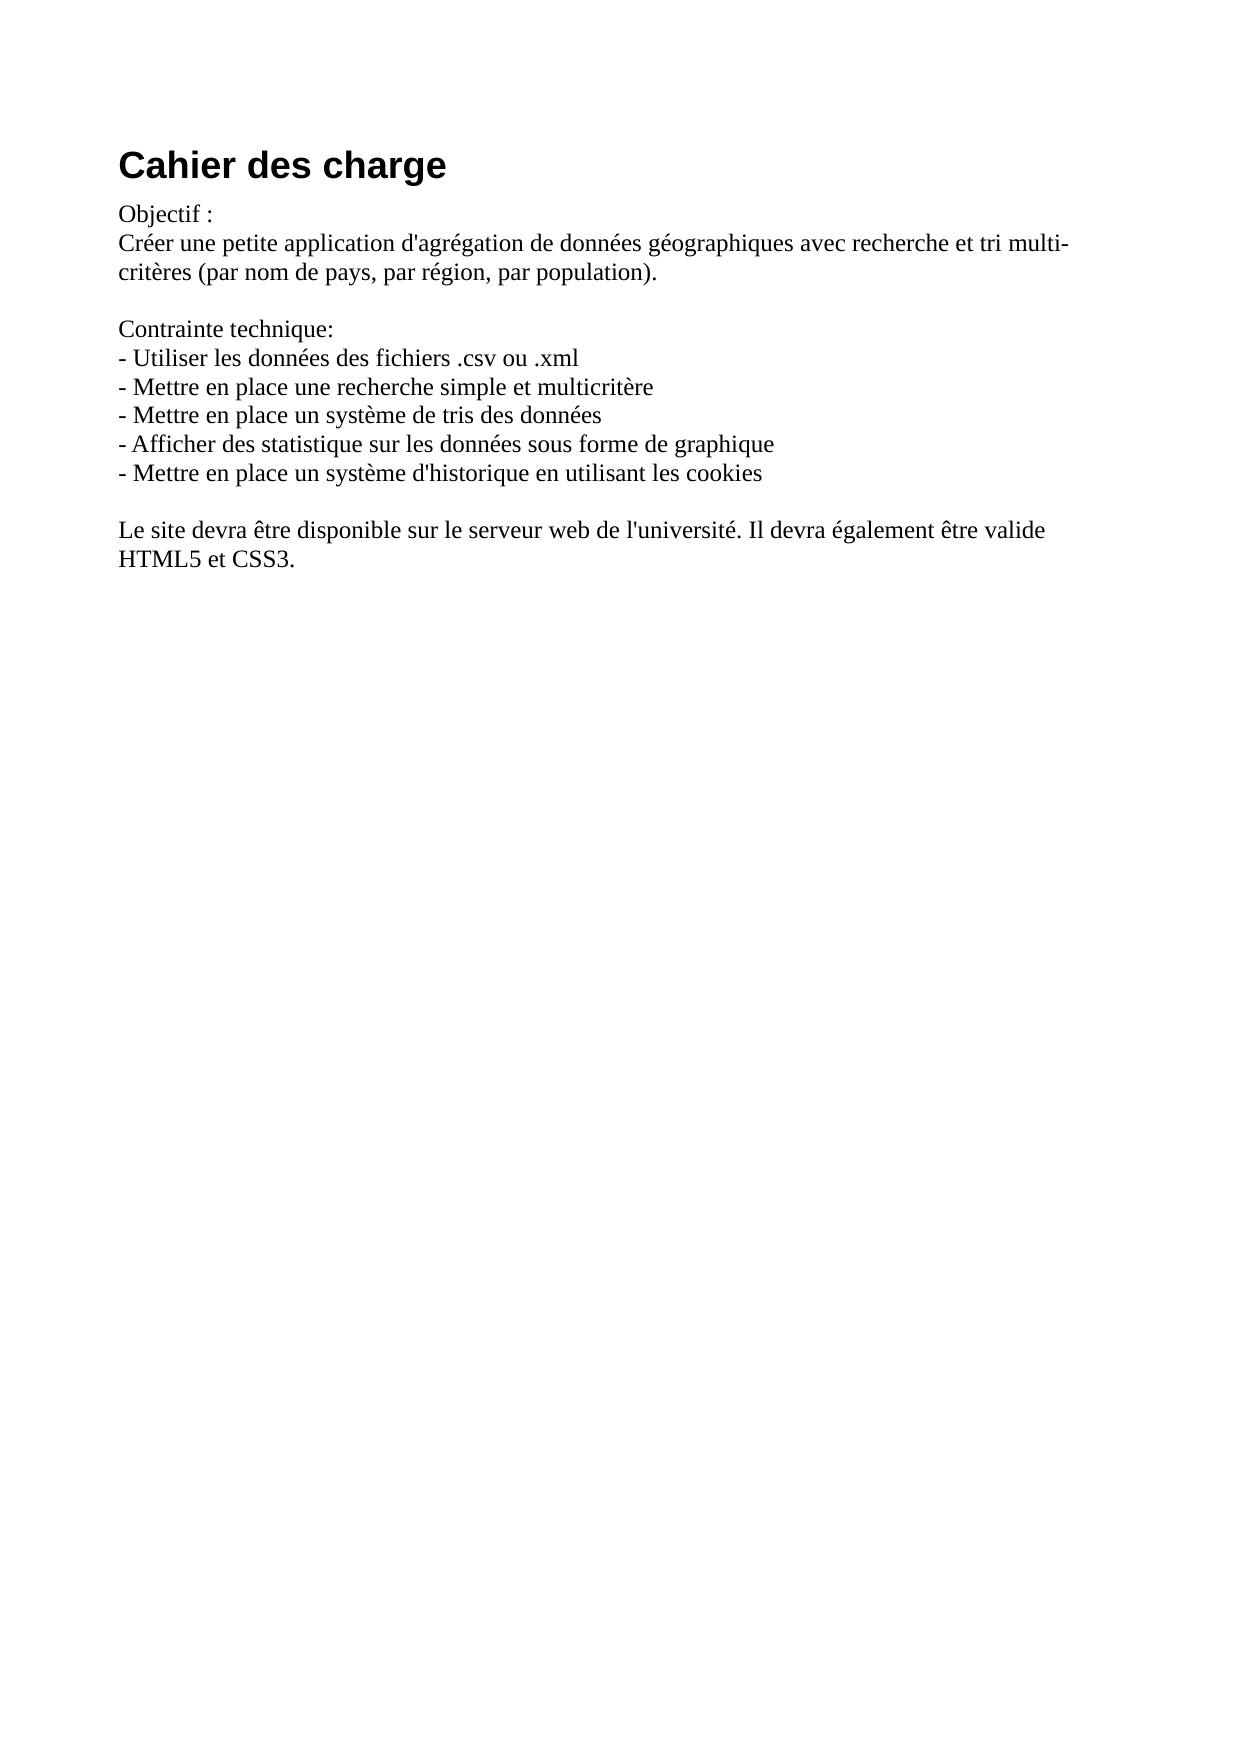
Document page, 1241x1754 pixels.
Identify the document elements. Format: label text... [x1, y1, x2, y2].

text Créer une petite application d'agrégation de données géographiques avec recherche et tri multi-critères (par nom de pays, par région, par population). [118, 228, 1122, 286]
subtitle Cahier des charge [118, 143, 1122, 187]
text Contrainte technique: [118, 314, 1122, 343]
text - Utiliser les données des fichiers .csv ou .xml [118, 343, 1122, 372]
text Objectif : [118, 199, 1122, 228]
text Le site devra être disponible sur le serveur web de l'université. Il devra également être valide HTML5 et CSS3. [118, 516, 1122, 573]
text - Mettre en place une recherche simple et multicritère [118, 372, 1122, 401]
text - Mettre en place un système d'historique en utilisant les cookies [118, 458, 1122, 487]
text - Afficher des statistique sur les données sous forme de graphique [118, 429, 1122, 458]
text - Mettre en place un système de tris des données [118, 401, 1122, 429]
